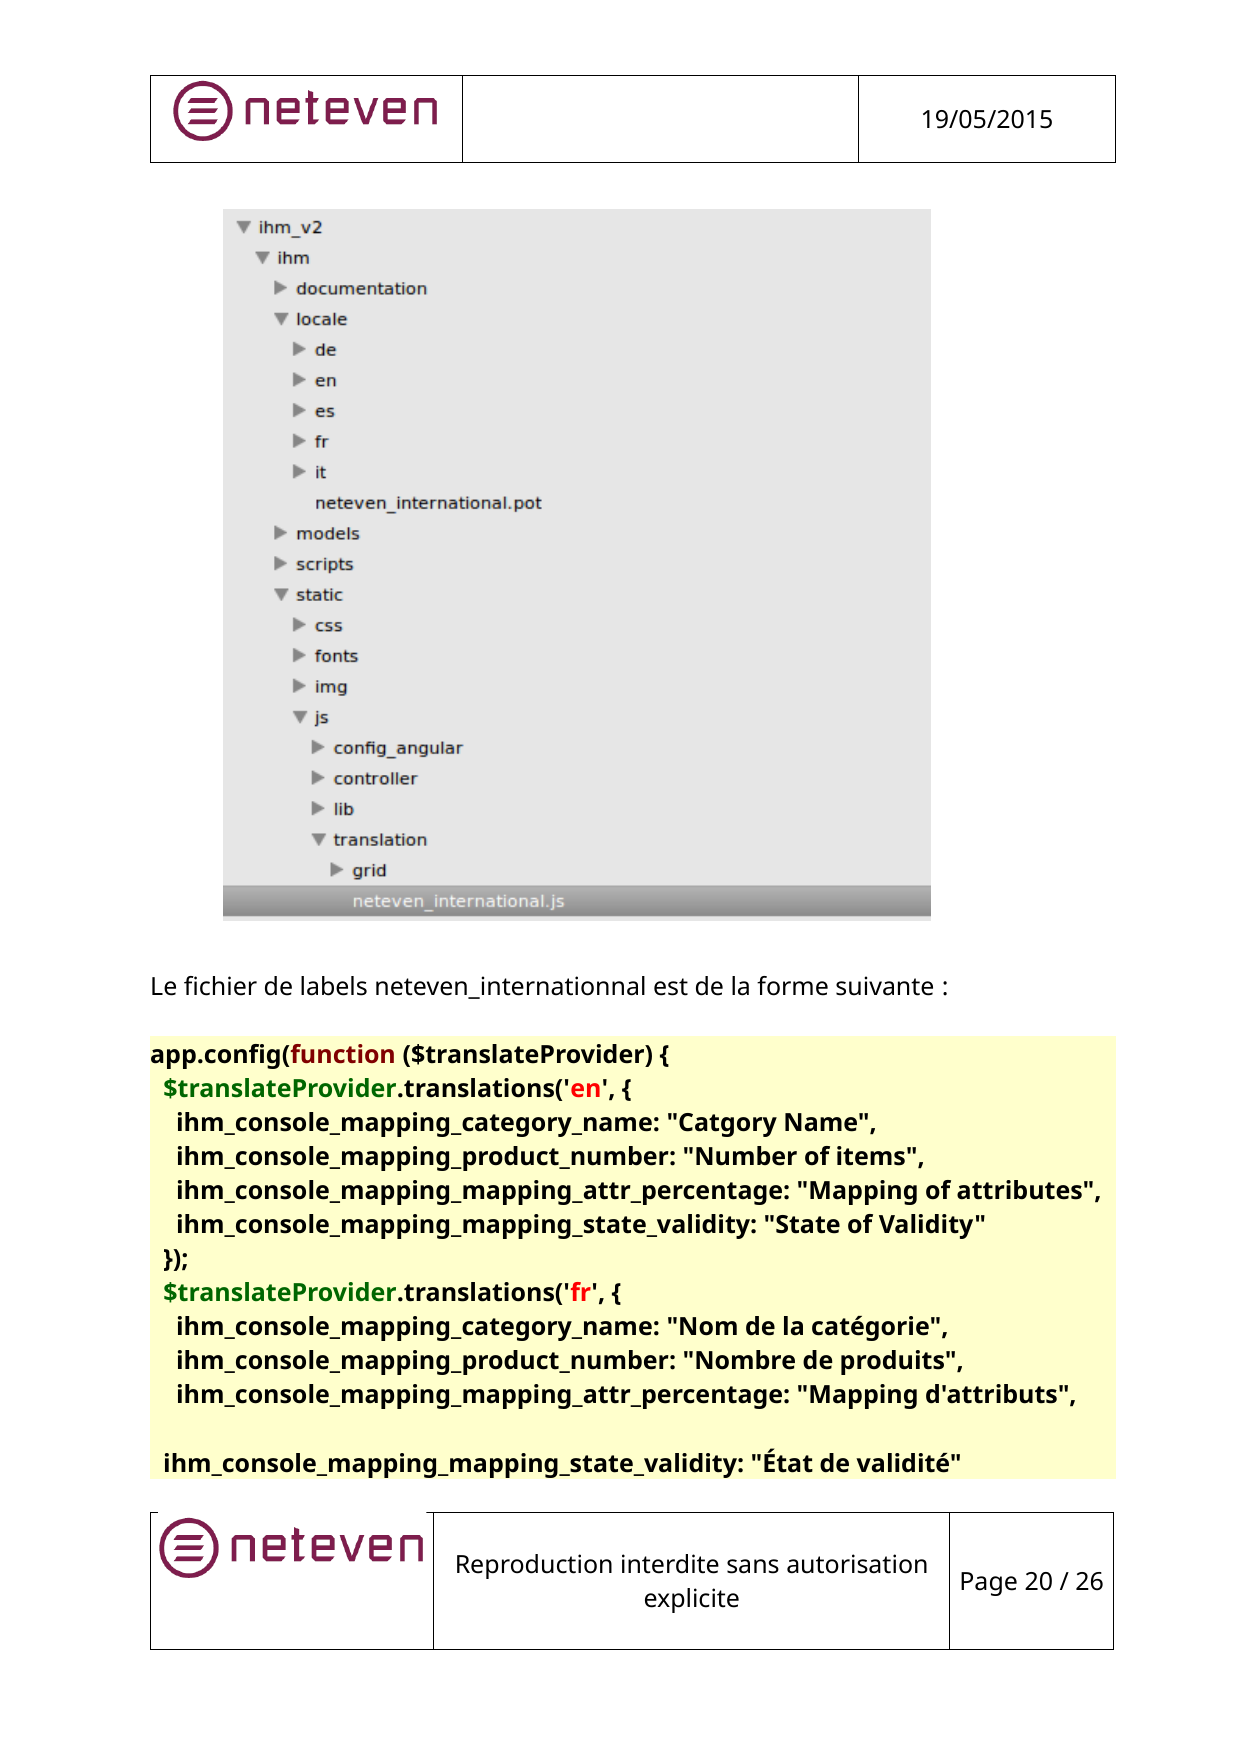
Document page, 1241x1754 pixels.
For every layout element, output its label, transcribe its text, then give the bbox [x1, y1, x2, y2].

picture [223, 209, 931, 921]
text ihm_console_mapping_mapping_attr_percentage: "Mapping d'attributs", [150, 1377, 1116, 1411]
text ihm_console_mapping_mapping_state_validity: "État de validité" [150, 1445, 1116, 1479]
text Le fichier de labels neteven_internationnal est de la forme suivante : [150, 968, 1116, 1002]
text ihm_console_mapping_mapping_attr_percentage: "Mapping of attributes", [150, 1173, 1116, 1207]
text }); [150, 1241, 1116, 1275]
text ihm_console_mapping_category_name: "Nom de la catégorie", [150, 1309, 1116, 1343]
text ihm_console_mapping_product_number: "Nombre de produits", [150, 1343, 1116, 1377]
text $translateProvider.translations('fr', { [150, 1275, 1116, 1309]
text $translateProvider.translations('en', { [150, 1071, 1116, 1104]
text ihm_console_mapping_product_number: "Number of items", [150, 1139, 1116, 1173]
picture [158, 1512, 427, 1585]
text ihm_console_mapping_category_name: "Catgory Name", [150, 1104, 1116, 1139]
text ihm_console_mapping_mapping_state_validity: "State of Validity" [150, 1207, 1116, 1241]
picture [172, 76, 441, 148]
text app.config(function ($translateProvider) { [150, 1036, 1116, 1071]
